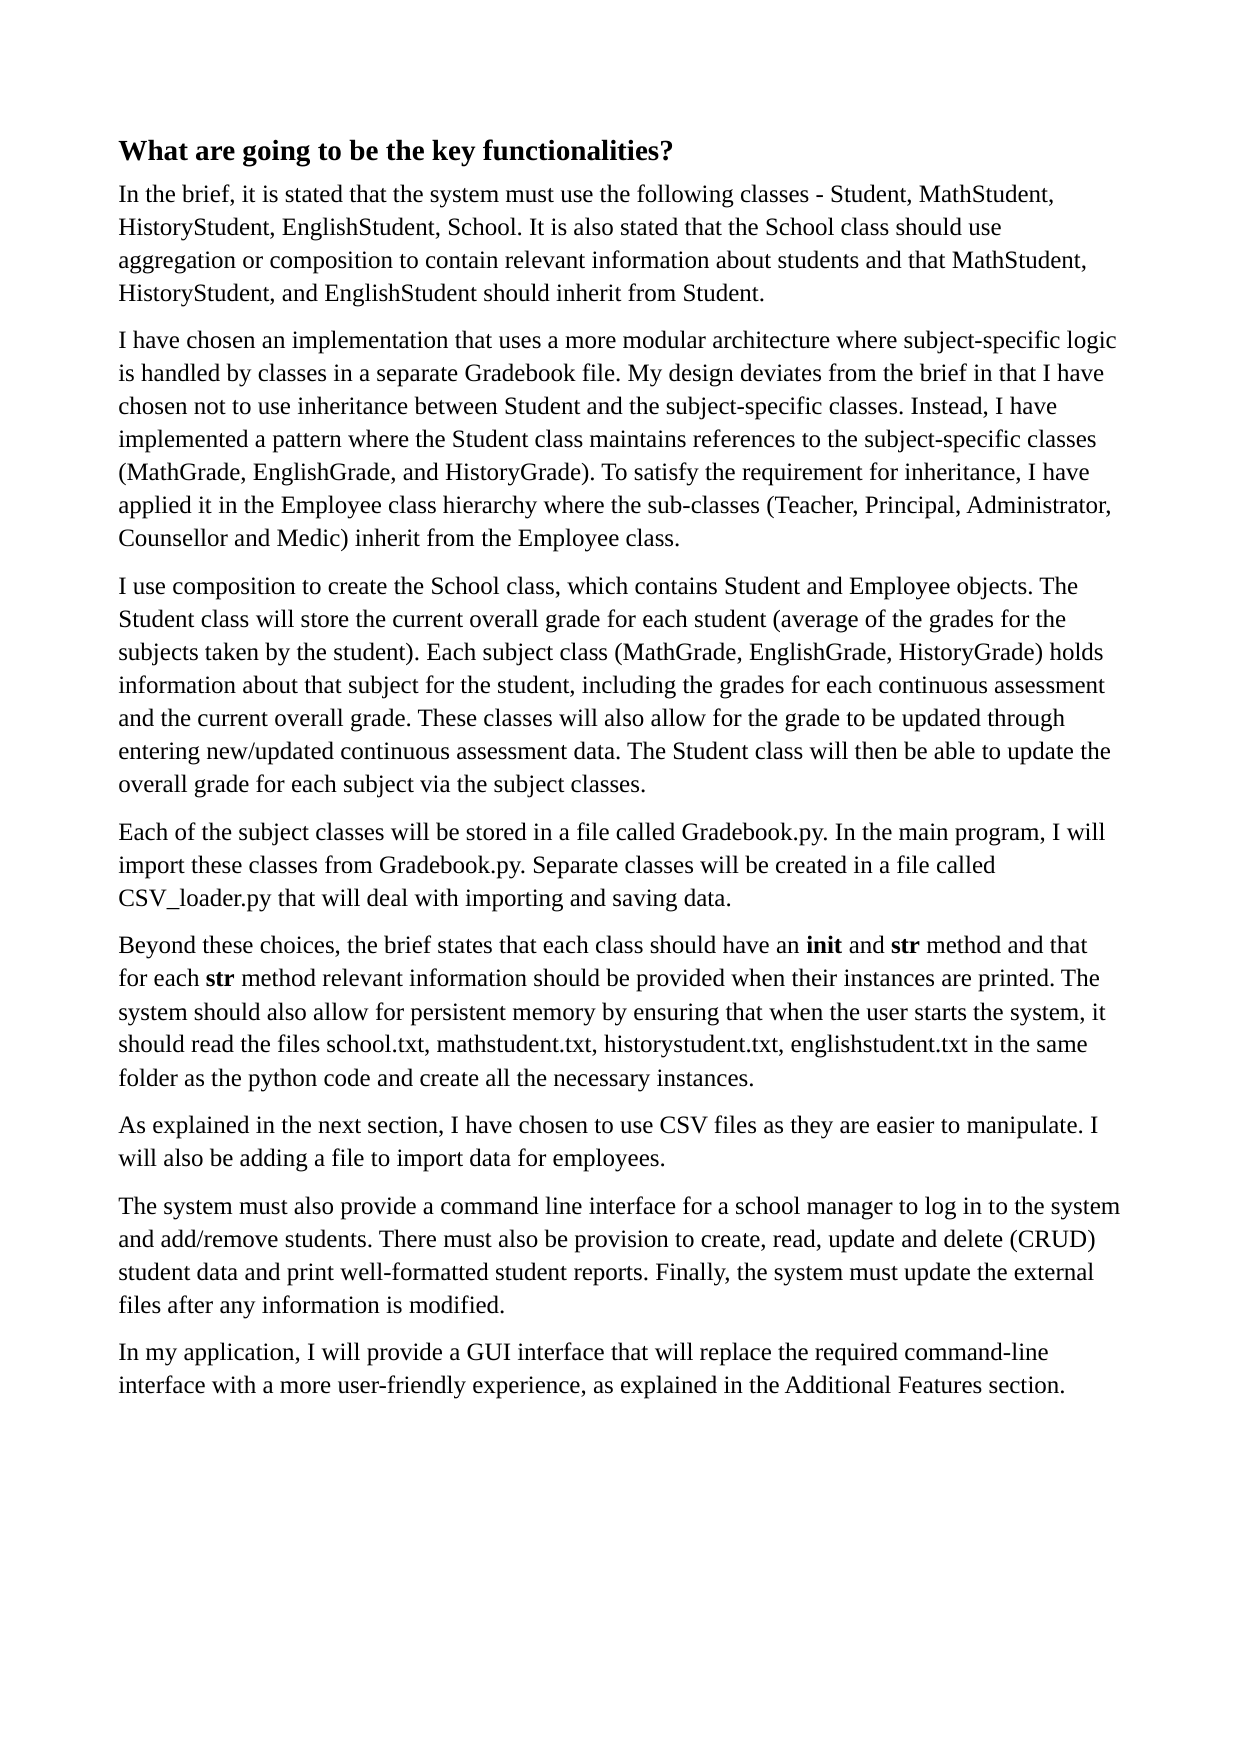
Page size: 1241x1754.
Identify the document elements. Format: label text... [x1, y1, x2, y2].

text In the brief, it is stated that the system must use the following classes - Student, MathStudent, HistoryStudent, EnglishStudent, School. It is also stated that the School class should use aggregation or composition to contain relevant information about students and that MathStudent, HistoryStudent, and EnglishStudent should inherit from Student. [118, 179, 1122, 307]
text Each of the subject classes will be stored in a file called Gradebook.py. In the main program, I will import these classes from Gradebook.py. Separate classes will be created in a file called CSV_loader.py that will deal with importing and saving data. [118, 817, 1122, 912]
subtitle What are going to be the key functionalities? [118, 133, 1122, 166]
text In my application, I will provide a GUI interface that will replace the required command-line interface with a more user-friendly experience, as explained in the Additional Features section. [118, 1337, 1122, 1399]
text Beyond these choices, the brief states that each class should have an init and str method and that for each str method relevant information should be provided when their instances are printed. The system should also allow for persistent memory by ensuring that when the user starts the system, it should read the files school.txt, mathstudent.txt, historystudent.txt, englishstudent.txt in the same folder as the python code and create all the necessary instances. [118, 931, 1122, 1091]
text As explained in the next section, I have chosen to use CSV files as they are easier to manipulate. I will also be adding a file to import data for employees. [118, 1110, 1122, 1172]
text The system must also provide a command line interface for a school manager to log in to the system and add/remove students. There must also be provision to create, read, update and delete (CRUD) student data and print well-formatted student reports. Finally, the system must update the external files after any information is modified. [118, 1191, 1122, 1319]
text I have chosen an implementation that uses a more modular architecture where subject-specific logic is handled by classes in a separate Gradebook file. My design deviates from the brief in that I have chosen not to use inheritance between Student and the subject-specific classes. Instead, I have implemented a pattern where the Student class maintains references to the subject-specific classes (MathGrade, EnglishGrade, and HistoryGrade). To satisfy the requirement for inheritance, I have applied it in the Employee class hierarchy where the sub-classes (Teacher, Principal, Administrator, Counsellor and Medic) inherit from the Employee class. [118, 325, 1122, 552]
text I use composition to create the School class, which contains Student and Employee objects. The Student class will store the current overall grade for each student (average of the grades for the subjects taken by the student). Each subject class (MathGrade, EnglishGrade, HistoryGrade) holds information about that subject for the student, including the grades for each continuous assessment and the current overall grade. These classes will also allow for the grade to be updated through entering new/updated continuous assessment data. The Student class will then be able to update the overall grade for each subject via the subject classes. [118, 571, 1122, 798]
